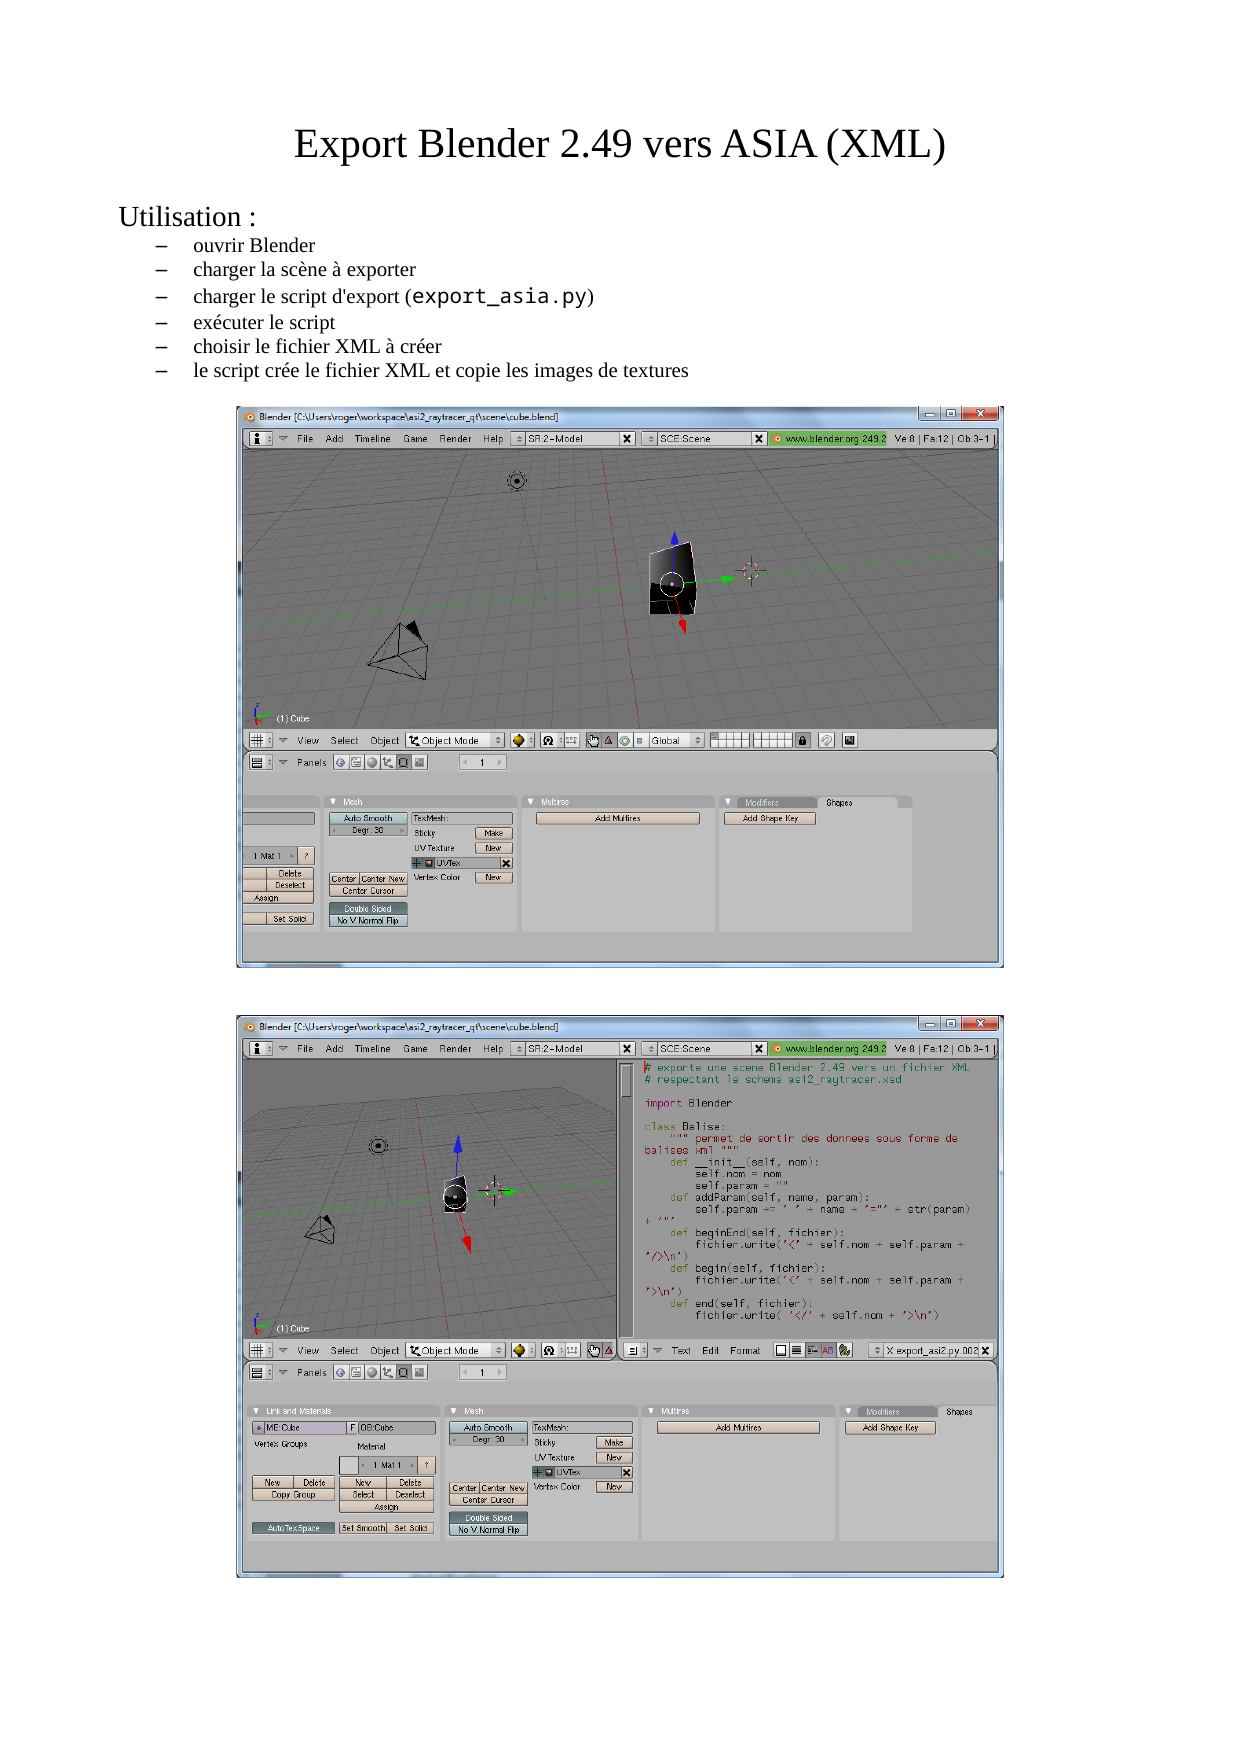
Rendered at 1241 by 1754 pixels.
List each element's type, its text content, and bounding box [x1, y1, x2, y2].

list exécuter le script [156, 310, 1122, 334]
list ouvrir Blender [156, 233, 1122, 257]
list le script crée le fichier XML et copie les images de textures [156, 358, 1122, 382]
picture [236, 406, 1004, 968]
list choisir le fichier XML à créer [156, 334, 1122, 358]
list charger le script d'export (export_asia.py) [156, 281, 1122, 310]
picture [236, 1015, 1004, 1578]
text Utilisation : [118, 199, 1122, 233]
text Export Blender 2.49 vers ASIA (XML) [118, 118, 1122, 166]
list charger la scène à exporter [156, 257, 1122, 281]
